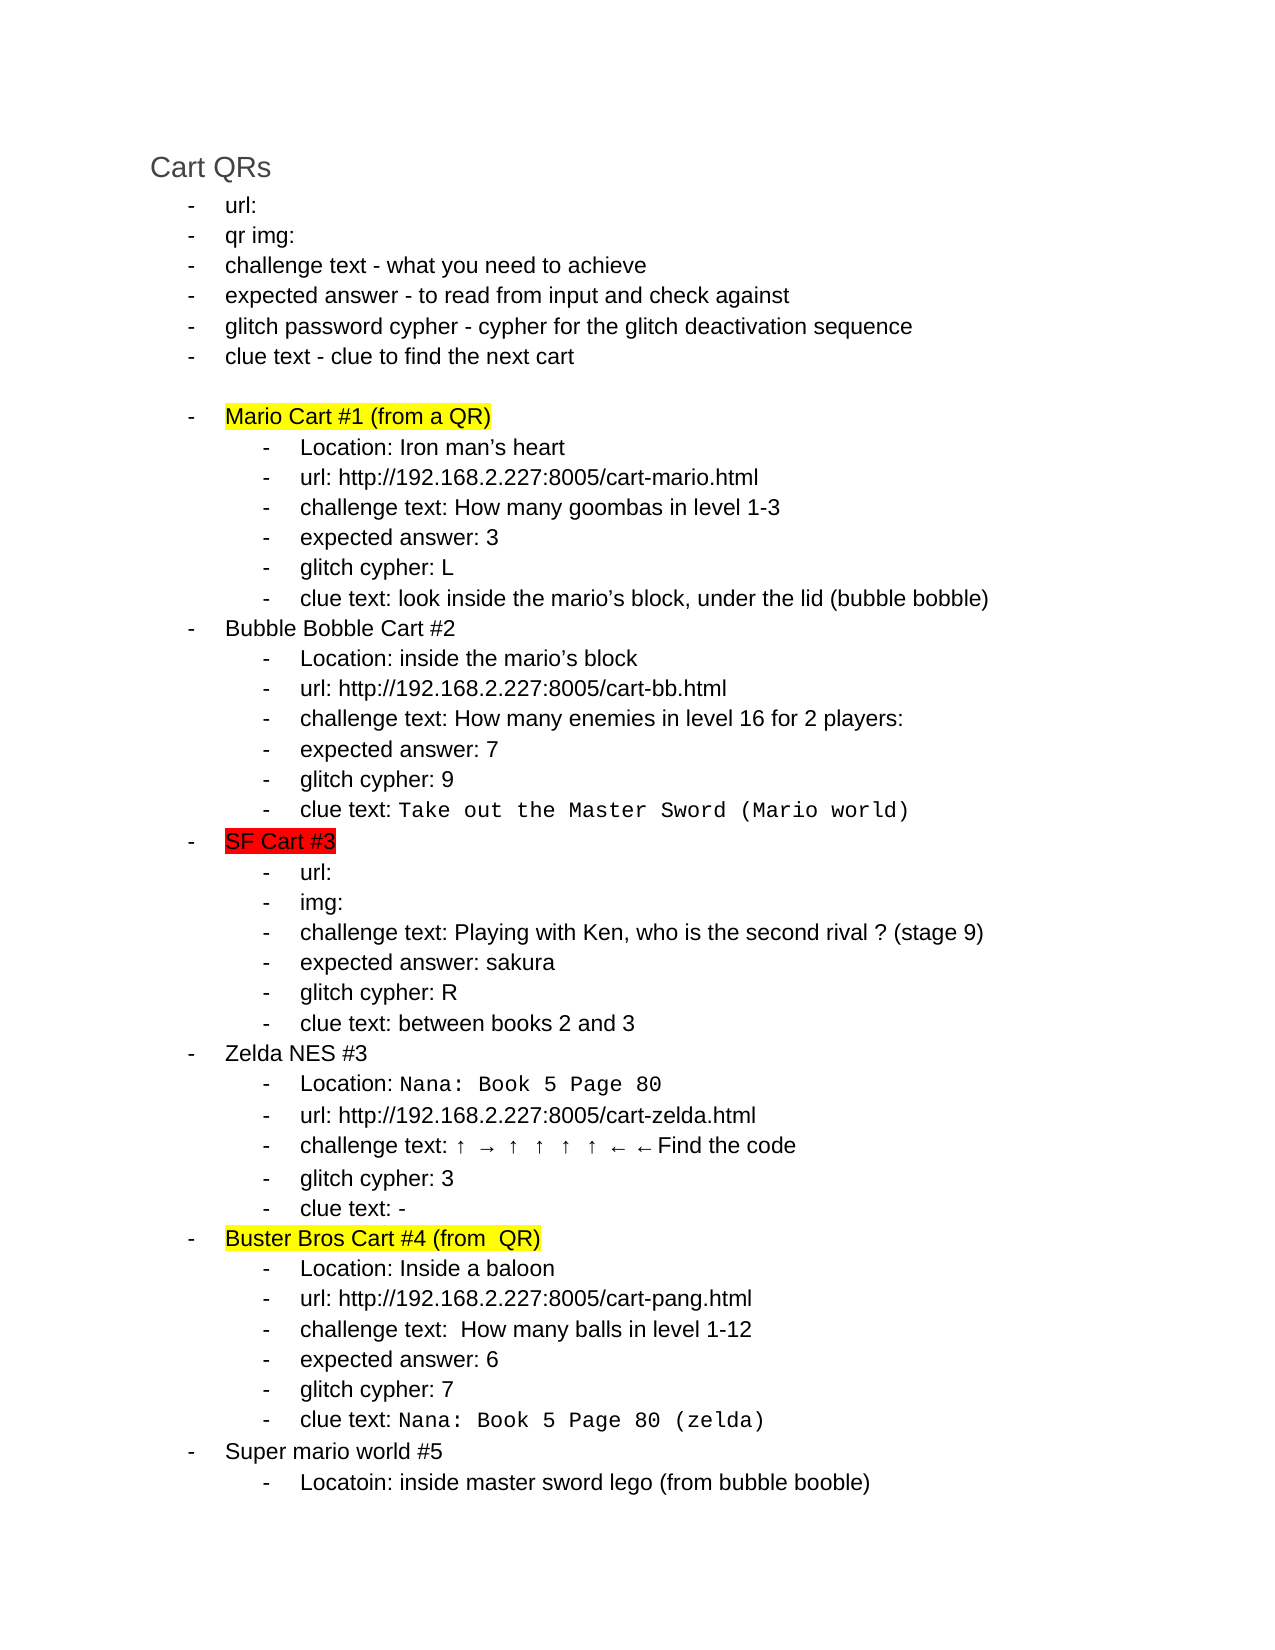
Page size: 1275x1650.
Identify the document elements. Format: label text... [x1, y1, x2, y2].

list expected answer: 3 [262, 524, 1125, 551]
list url: [187, 192, 1125, 218]
list glitch cypher: 7 [262, 1376, 1125, 1402]
list url: http://192.168.2.227:8005/cart-mario.html [262, 464, 1125, 490]
list Location: Nana: Book 5 Page 80 [262, 1070, 1125, 1098]
list url: http://192.168.2.227:8005/cart-zelda.html [262, 1102, 1125, 1128]
list Location: inside the mario’s block [262, 645, 1125, 671]
list Location: Inside a baloon [262, 1255, 1125, 1281]
list Location: Iron man’s heart [262, 433, 1125, 460]
list clue text: Nana: Book 5 Page 80 (zelda) [262, 1406, 1125, 1434]
list expected answer - to read from input and check against [187, 282, 1125, 309]
list glitch password cypher - cypher for the glitch deactivation sequence [187, 313, 1125, 339]
list clue text: - [262, 1195, 1125, 1221]
list Bubble Bobble Cart #2 [187, 615, 1125, 641]
list clue text: Take out the Master Sword (Mario world) [262, 796, 1125, 824]
list expected answer: sakura [262, 949, 1125, 975]
list glitch cypher: 3 [262, 1164, 1125, 1191]
list glitch cypher: 9 [262, 766, 1125, 792]
list clue text: between books 2 and 3 [262, 1009, 1125, 1036]
list Zelda NES #3 [187, 1040, 1125, 1066]
list clue text - clue to find the next cart [187, 343, 1125, 369]
list Locatoin: inside master sword lego (from bubble booble) [262, 1468, 1125, 1495]
list qr img: [187, 222, 1125, 248]
list expected answer: 6 [262, 1346, 1125, 1372]
list challenge text: Playing with Ken, who is the second rival ? (stage 9) [262, 919, 1125, 945]
list Buster Bros Cart #4 (from QR) [187, 1225, 1125, 1251]
list challenge text: How many balls in level 1-12 [262, 1316, 1125, 1342]
list clue text: look inside the mario’s block, under the lid (bubble bobble) [262, 584, 1125, 611]
list challenge text: ↑ → ↑ ↑ ↑ ↑ ← ← Find the code [262, 1132, 1125, 1160]
list SF Cart #3 [187, 828, 1125, 854]
list challenge text - what you need to achieve [187, 252, 1125, 279]
list challenge text: How many enemies in level 16 for 2 players: [262, 705, 1125, 732]
list glitch cypher: R [262, 979, 1125, 1006]
list Super mario world #5 [187, 1438, 1125, 1465]
list Mario Cart #1 (from a QR) [187, 403, 1125, 430]
list url: [262, 858, 1125, 885]
list url: http://192.168.2.227:8005/cart-pang.html [262, 1285, 1125, 1312]
list url: http://192.168.2.227:8005/cart-bb.html [262, 675, 1125, 702]
list img: [262, 889, 1125, 915]
subtitle Cart QRs [150, 150, 1125, 183]
list expected answer: 7 [262, 736, 1125, 762]
list glitch cypher: L [262, 554, 1125, 581]
list challenge text: How many goombas in level 1-3 [262, 494, 1125, 520]
